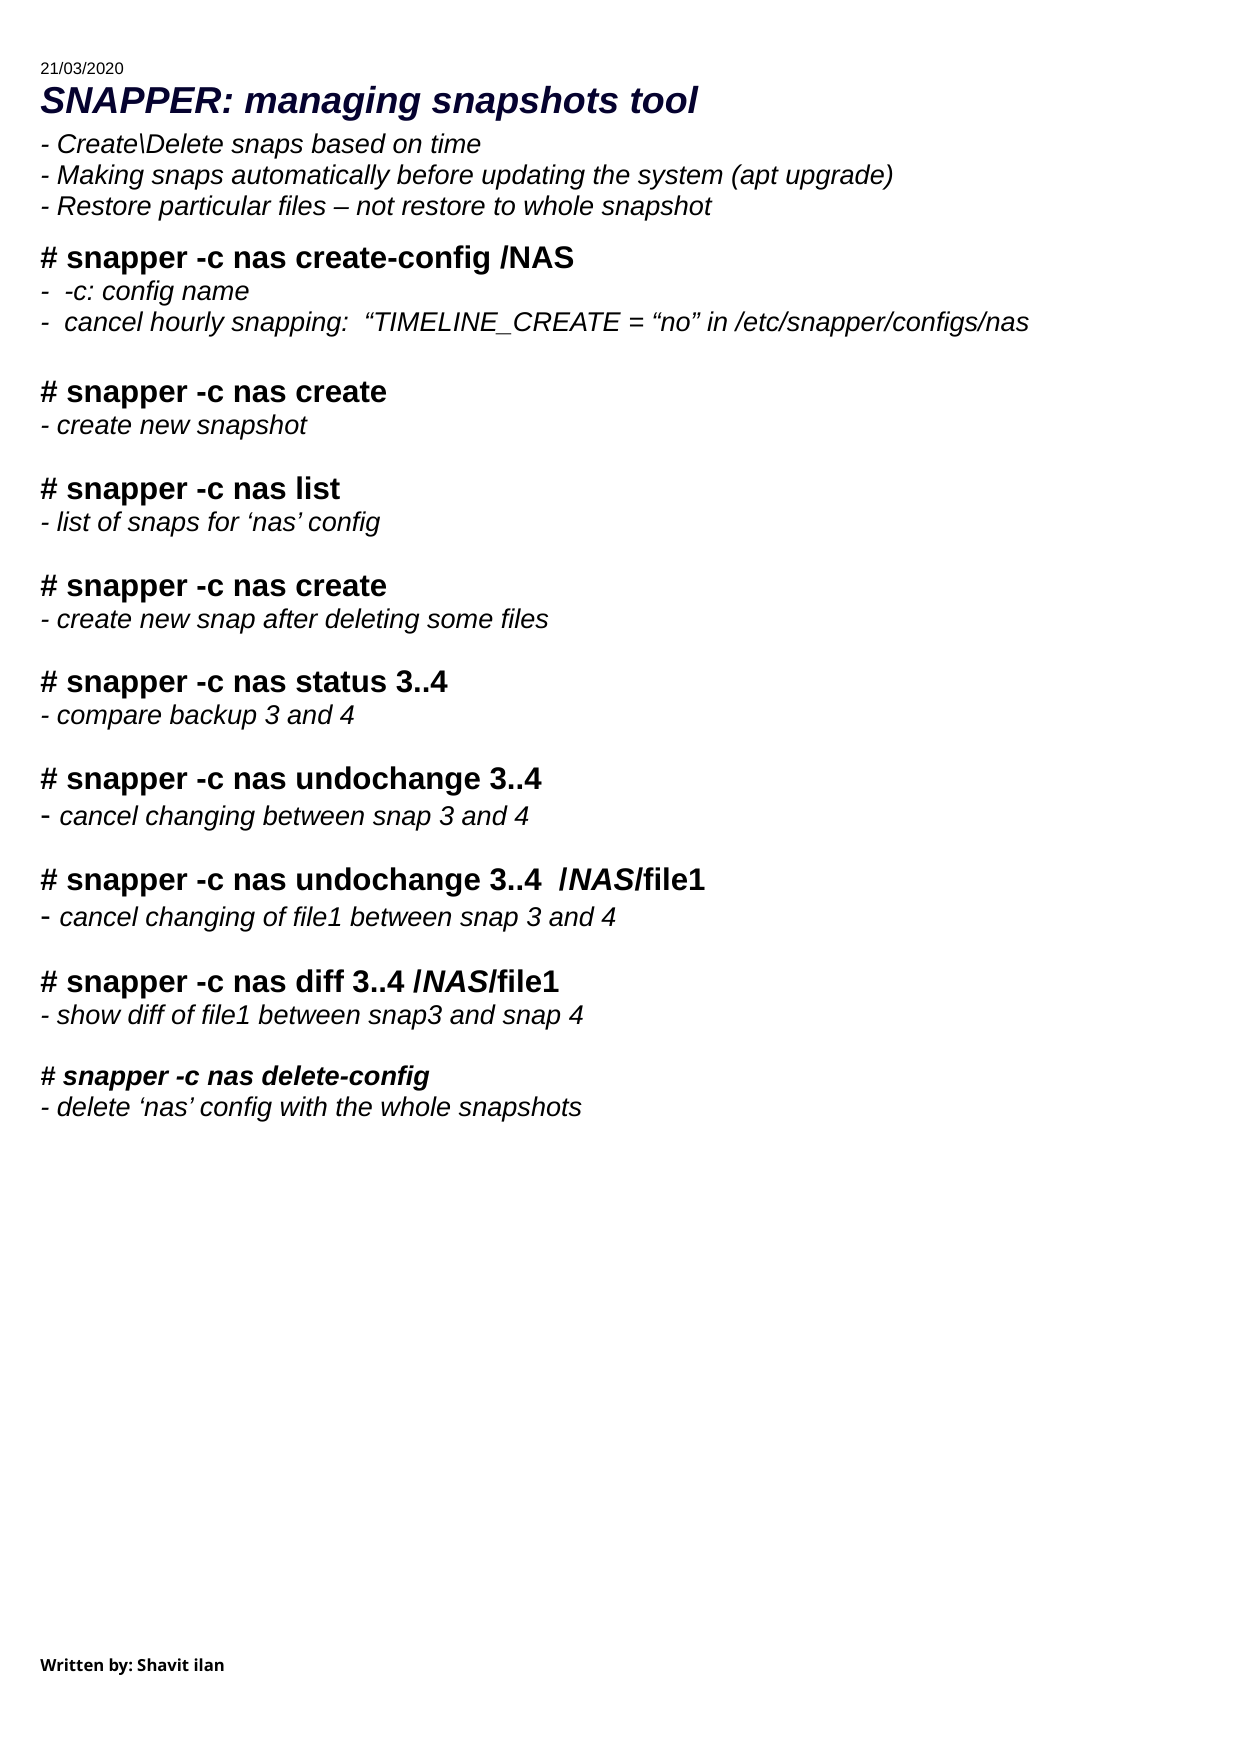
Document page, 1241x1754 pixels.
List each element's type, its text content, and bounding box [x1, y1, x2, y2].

subtitle - Making snaps automatically before updating the system (apt upgrade) [40, 159, 1200, 190]
text # snapper -c nas undochange 3..4 - cancel changing between snap 3 and 4 [40, 760, 1200, 832]
text # snapper -c nas diff 3..4 /NAS/file1 - show diff of file1 between snap3 and snap 4 [40, 963, 1200, 1030]
text # snapper -c nas list - list of snaps for ‘nas’ config [40, 470, 1200, 537]
text # snapper -c nas undochange 3..4 /NAS/file1 - cancel changing of file1 between snap 3 and 4 [40, 861, 1200, 933]
subtitle - Restore particular files – not restore to whole snapshot [40, 190, 1200, 221]
text # snapper -c nas status 3..4 - compare backup 3 and 4 [40, 663, 1200, 731]
subtitle - Create\Delete snaps based on time [40, 128, 1200, 159]
text # snapper -c nas create-config /NAS - -c: config name - cancel hourly snapping: “TIMELINE_CREATE = “no” in /etc/snapper/configs/nas # snapper -c nas create - create new snapshot [40, 239, 1200, 441]
text # snapper -c nas create - create new snap after deleting some files [40, 567, 1200, 634]
text # snapper -c nas delete-config - delete ‘nas’ config with the whole snapshots [40, 1059, 1200, 1122]
subtitle SNAPPER: managing snapshots tool [40, 78, 1200, 121]
